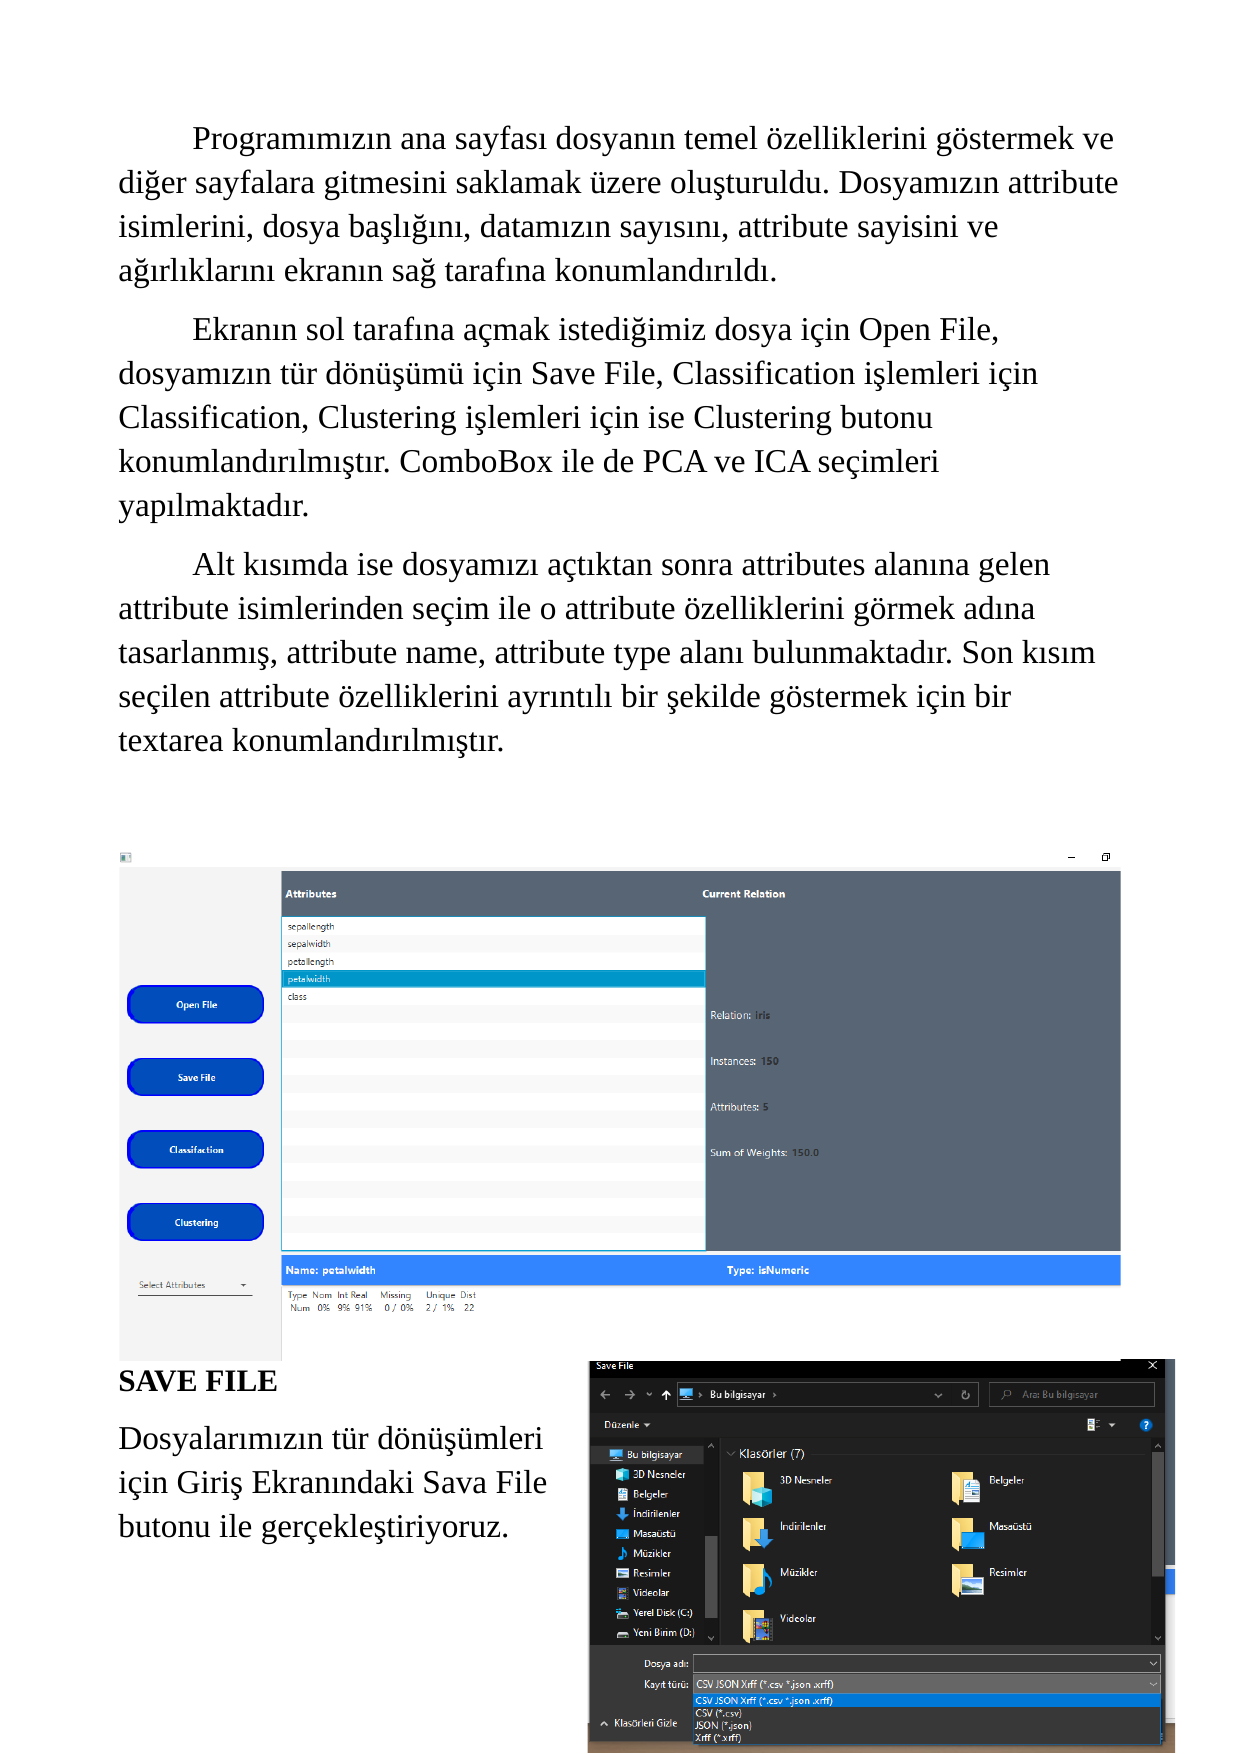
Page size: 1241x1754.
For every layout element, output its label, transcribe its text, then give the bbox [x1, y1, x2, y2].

text Ekranın sol tarafına açmak istediğimiz dosya için Open File, dosyamızın tür dönüşümü için Save File, Classification işlemleri için Classification, Clustering işlemleri için ise Clustering butonu konumlandırılmıştır. ComboBox ile de PCA ve ICA seçimleri yapılmaktadır. [118, 309, 1122, 523]
text Alt kısımda ise dosyamızı açtıktan sonra attributes alanına gelen attribute isimlerinden seçim ile o attribute özelliklerini görmek adına tasarlanmış, attribute name, attribute type alanı bulunmaktadır. Son kısım seçilen attribute özelliklerini ayrıntılı bir şekilde göstermek için bir textarea konumlandırılmıştır. [118, 544, 1122, 758]
text SAVE FILE [118, 1106, 587, 1398]
text Dosyalarımızın tür dönüşümleri için Giriş Ekranındaki Sava File butonu ile gerçekleştiriyoruz. [118, 1418, 587, 1545]
text Programımızın ana sayfası dosyanın temel özelliklerini göstermek ve diğer sayfalara gitmesini saklamak üzere oluşturuldu. Dosyamızın attribute isimlerini, dosya başlığını, datamızın sayısını, attribute sayisini ve ağırlıklarını ekranın sağ tarafına konumlandırıldı. [118, 118, 1122, 289]
